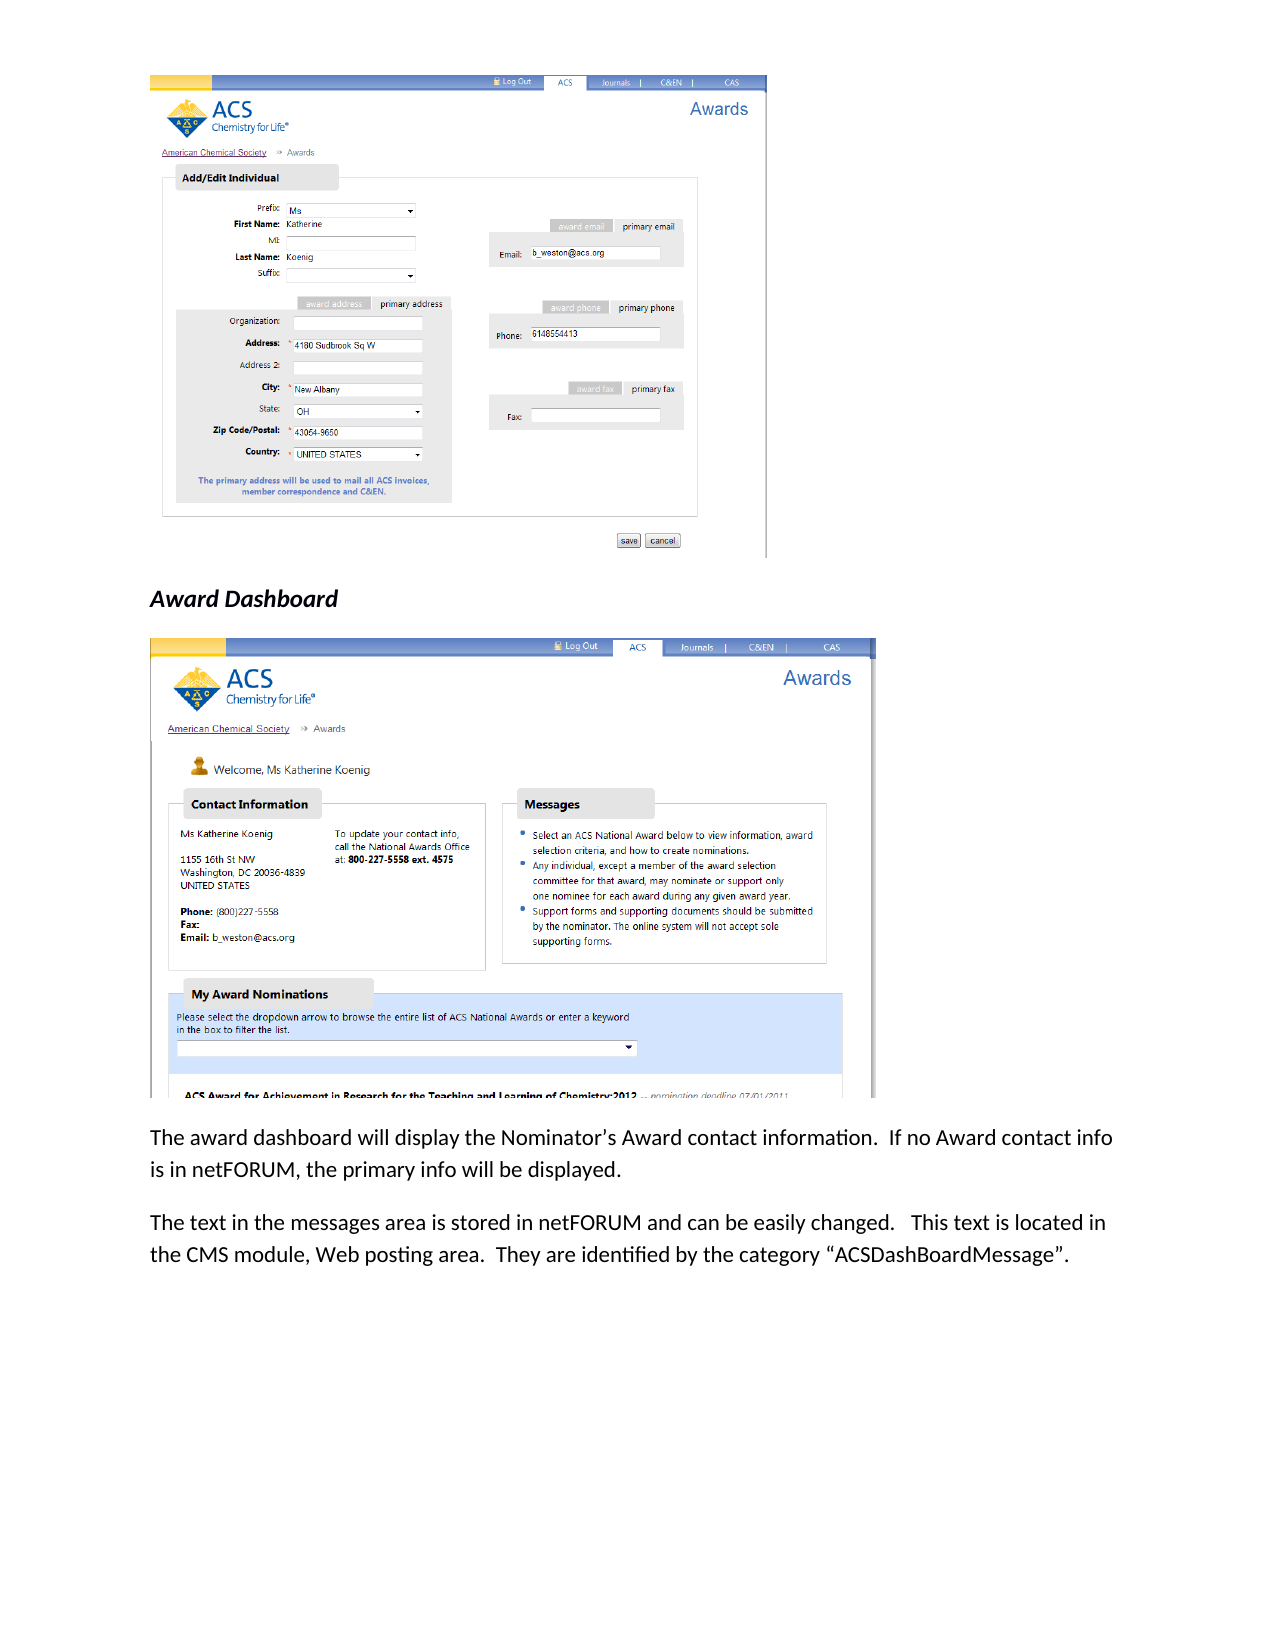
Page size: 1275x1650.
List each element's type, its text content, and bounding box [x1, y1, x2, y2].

text The text in the messages area is stored in netFORUM and can be easily changed. This text is located in the CMS module, Web posting area. They are identified by the category “ACSDashBoardMessage”. [150, 1208, 1125, 1268]
text The award dashboard will display the Nominator’s Award contact information. If no Award contact info is in netFORUM, the primary info will be displayed. [150, 1123, 1125, 1183]
picture [150, 75, 767, 558]
picture [150, 638, 876, 1098]
text Award Dashboard [150, 583, 1125, 613]
